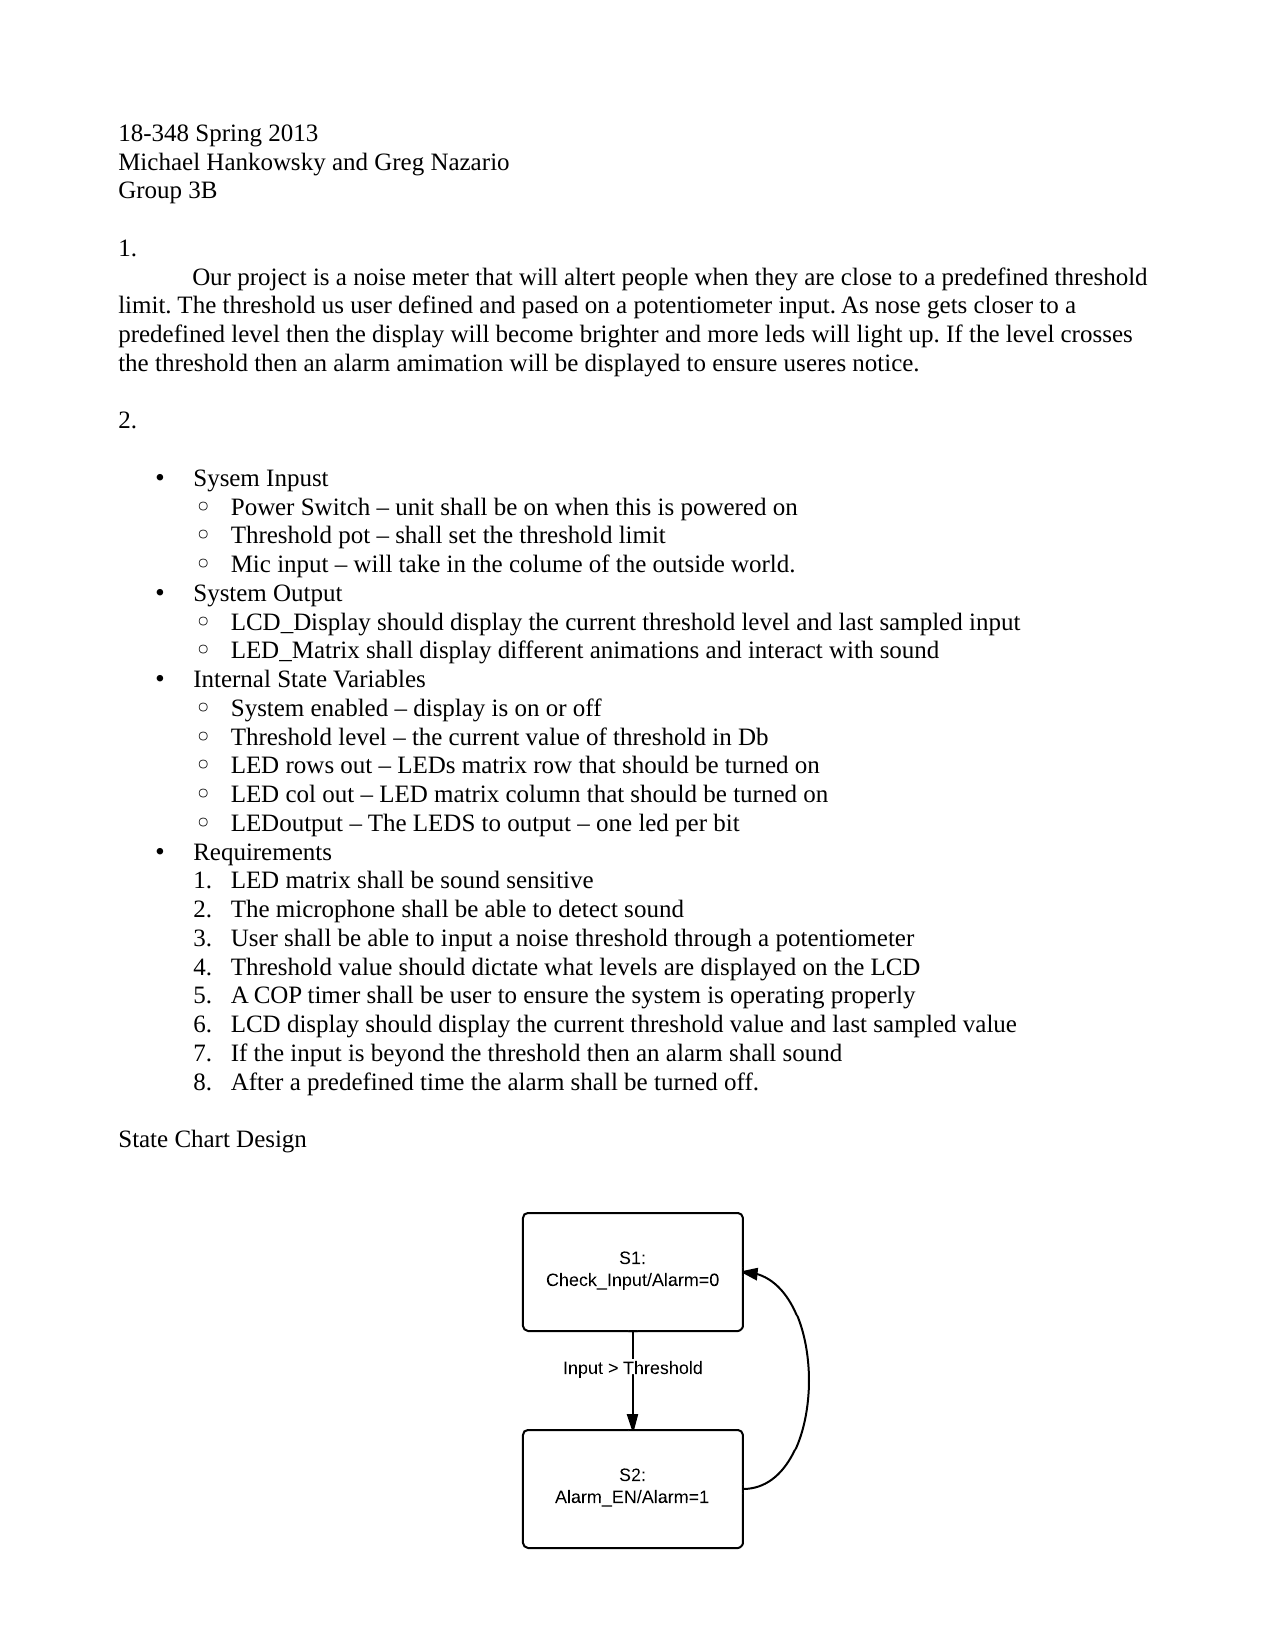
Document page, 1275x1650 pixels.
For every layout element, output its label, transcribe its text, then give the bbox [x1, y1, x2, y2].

text 18-348 Spring 2013 [118, 118, 1157, 147]
list System Output [156, 578, 1157, 607]
list System enabled – display is on or off [193, 693, 1157, 722]
text Michael Hankowsky and Greg Nazario [118, 147, 1157, 176]
list LED col out – LED matrix column that should be turned on [193, 779, 1157, 808]
text 1. [118, 233, 1157, 262]
text Our project is a noise meter that will altert people when they are close to a predefined threshold limit. The threshold us user defined and pased on a potentiometer input. As nose gets closer to a predefined level then the display will become brighter and more leds will light up. If the level crosses the threshold then an alarm amimation will be displayed to ensure useres notice. [118, 262, 1157, 377]
text 2. [118, 406, 1157, 434]
list LED matrix shall be sound sensitive [193, 866, 1157, 894]
list Internal State Variables [156, 664, 1157, 693]
text Group 3B [118, 176, 1157, 204]
list LEDoutput – The LEDS to output – one led per bit [193, 808, 1157, 837]
list Requirements [156, 837, 1157, 866]
list Threshold level – the current value of threshold in Db [193, 722, 1157, 751]
list LED_Matrix shall display different animations and interact with sound [193, 636, 1157, 664]
list Sysem Inpust [156, 463, 1157, 492]
list If the input is beyond the threshold then an alarm shall sound [193, 1038, 1157, 1067]
list After a predefined time the alarm shall be turned off. [193, 1067, 1157, 1096]
list LCD_Display should display the current threshold level and last sampled input [193, 607, 1157, 636]
text State Chart Design [118, 1124, 1157, 1153]
picture [455, 1181, 821, 1584]
list Power Switch – unit shall be on when this is powered on [193, 492, 1157, 521]
list A COP timer shall be user to ensure the system is operating properly [193, 981, 1157, 1009]
list The microphone shall be able to detect sound [193, 894, 1157, 923]
list LED rows out – LEDs matrix row that should be turned on [193, 751, 1157, 779]
list Mic input – will take in the colume of the outside world. [193, 549, 1157, 578]
list User shall be able to input a noise threshold through a potentiometer [193, 923, 1157, 952]
list Threshold pot – shall set the threshold limit [193, 521, 1157, 549]
list LCD display should display the current threshold value and last sampled value [193, 1009, 1157, 1038]
list Threshold value should dictate what levels are displayed on the LCD [193, 952, 1157, 981]
